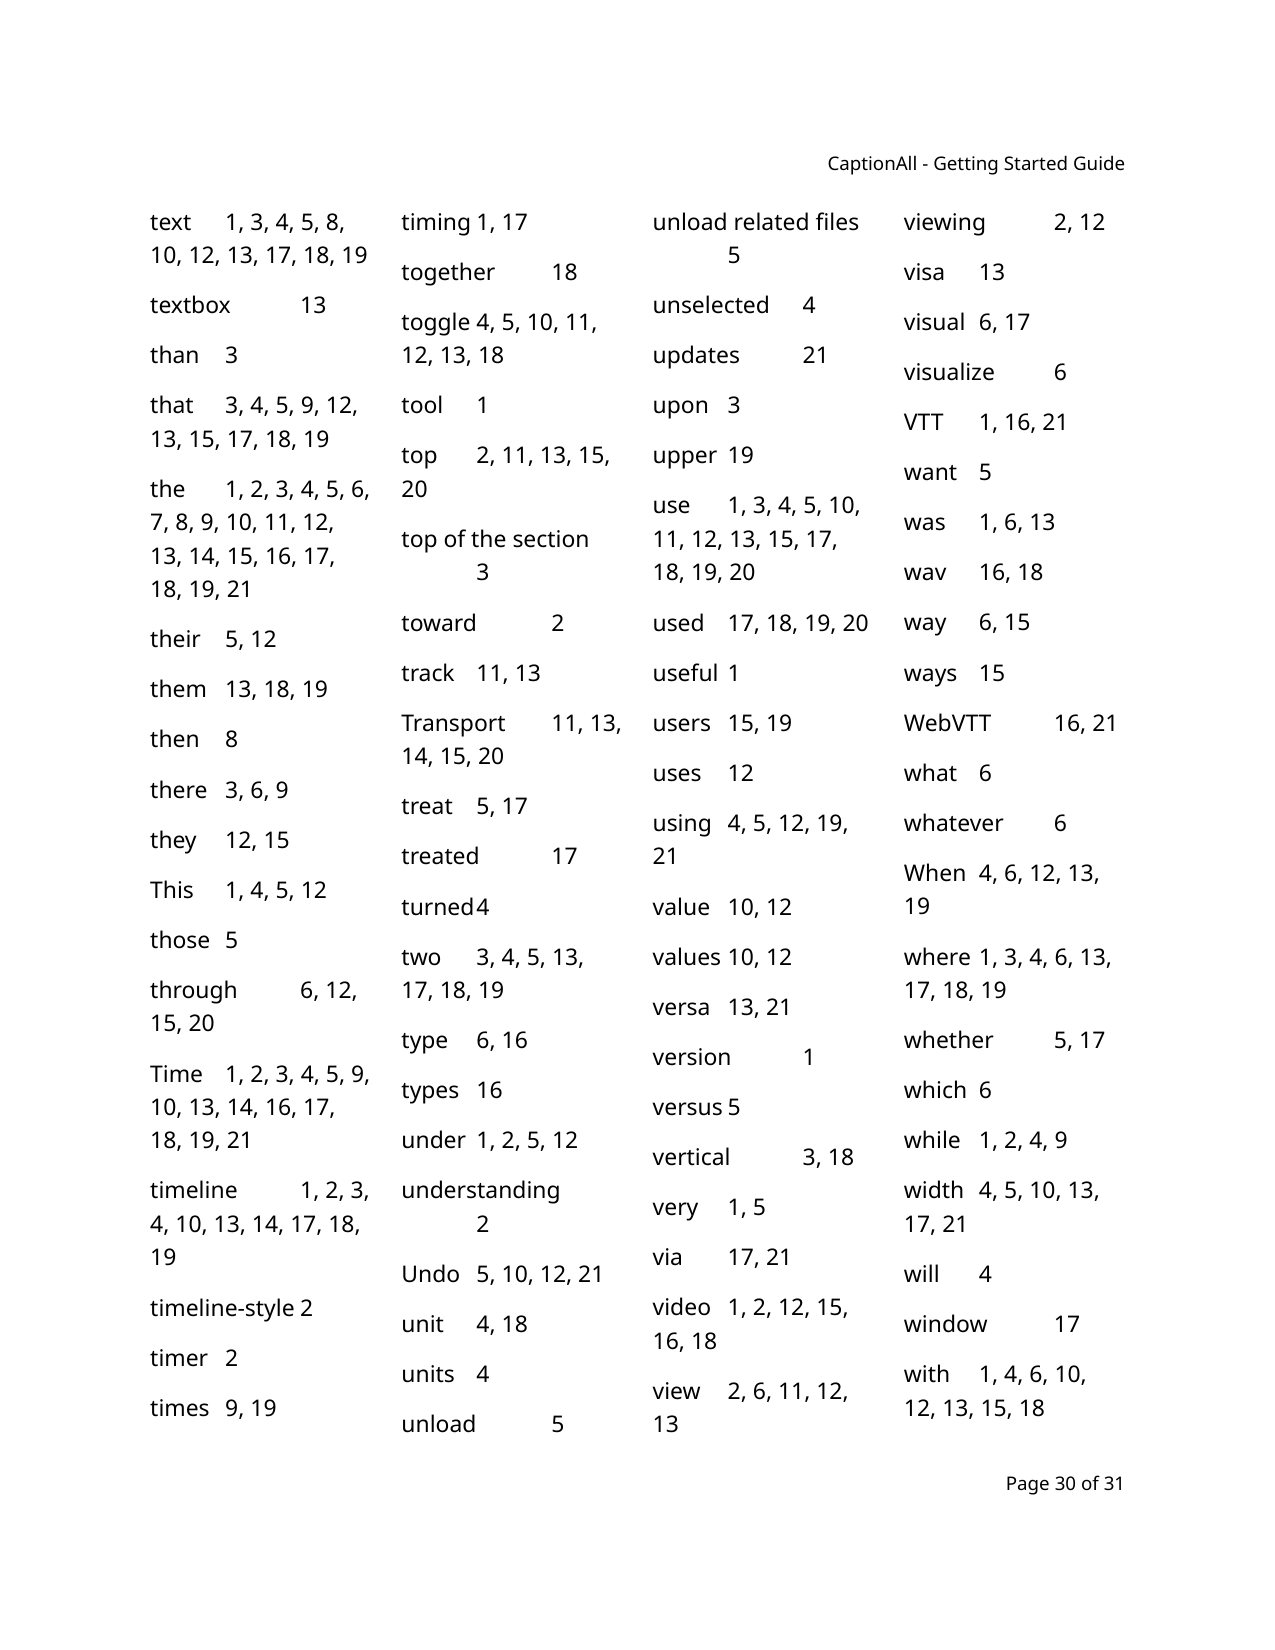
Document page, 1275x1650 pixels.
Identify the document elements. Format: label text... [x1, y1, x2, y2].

text unload 5 [401, 1408, 622, 1439]
text used 17, 18, 19, 20 [652, 606, 874, 638]
text treated 17 [401, 840, 622, 872]
text unit 4, 18 [401, 1308, 622, 1339]
text whatever 6 [904, 807, 1125, 838]
text what 6 [904, 757, 1125, 788]
text users 15, 19 [652, 707, 874, 738]
text toward 2 [401, 606, 622, 638]
text toggle 4, 5, 10, 11, 12, 13, 18 [401, 306, 622, 370]
text width 4, 5, 10, 13, 17, 21 [904, 1174, 1125, 1239]
text than 3 [150, 339, 371, 370]
text through 6, 12, 15, 20 [150, 974, 371, 1039]
text whether 5, 17 [904, 1024, 1125, 1055]
text way 6, 15 [904, 606, 1125, 638]
text treat 5, 17 [401, 790, 622, 821]
text useful 1 [652, 657, 874, 688]
text upper 19 [652, 439, 874, 471]
text very 1, 5 [652, 1191, 874, 1222]
text text 1, 3, 4, 5, 8, 10, 12, 13, 17, 18, 19 [150, 206, 371, 270]
text uses 12 [652, 757, 874, 788]
text want 5 [904, 456, 1125, 487]
text the 1, 2, 3, 4, 5, 6, 7, 8, 9, 10, 11, 12, 13, 14, 15, 16, 17, 18, 19, 21 [150, 473, 371, 604]
text Time 1, 2, 3, 4, 5, 9, 10, 13, 14, 16, 17, 18, 19, 21 [150, 1057, 371, 1156]
text WebVTT 16, 21 [904, 707, 1125, 738]
text times 9, 19 [150, 1392, 371, 1423]
text top of the section 3 [401, 523, 622, 588]
text timeline 1, 2, 3, 4, 10, 13, 14, 17, 18, 19 [150, 1174, 371, 1273]
text units 4 [401, 1358, 622, 1389]
text via 17, 21 [652, 1241, 874, 1272]
text ways 15 [904, 656, 1125, 688]
text When 4, 6, 12, 13, 19 [904, 857, 1125, 922]
text type 6, 16 [401, 1024, 622, 1055]
text updates 21 [652, 339, 874, 370]
text under 1, 2, 5, 12 [401, 1124, 622, 1156]
text them 13, 18, 19 [150, 673, 371, 704]
text timer 2 [150, 1342, 371, 1373]
text while 1, 2, 4, 9 [904, 1124, 1125, 1155]
text value 10, 12 [652, 890, 874, 922]
text unselected 4 [652, 289, 874, 320]
text they 12, 15 [150, 824, 371, 855]
text with 1, 4, 6, 10, 12, 13, 15, 18 [904, 1358, 1125, 1423]
text versa 13, 21 [652, 991, 874, 1022]
text use 1, 3, 4, 5, 10, 11, 12, 13, 15, 17, 18, 19, 20 [652, 489, 874, 588]
text timing 1, 17 [401, 206, 622, 237]
text wav 16, 18 [904, 556, 1125, 587]
text understanding 2 [401, 1174, 622, 1239]
text This 1, 4, 5, 12 [150, 874, 371, 905]
text which 6 [904, 1074, 1125, 1105]
text top 2, 11, 13, 15, 20 [401, 439, 622, 504]
text visa 13 [904, 256, 1125, 287]
text was 1, 6, 13 [904, 506, 1125, 537]
text types 16 [401, 1074, 622, 1105]
text turned 4 [401, 890, 622, 922]
text vertical 3, 18 [652, 1141, 874, 1172]
text upon 3 [652, 389, 874, 421]
text Transport 11, 13, 14, 15, 20 [401, 707, 622, 771]
text there 3, 6, 9 [150, 773, 371, 805]
text visualize 6 [904, 356, 1125, 387]
text timeline-style 2 [150, 1291, 371, 1323]
text unload related files 5 [652, 206, 874, 270]
text versus 5 [652, 1091, 874, 1122]
text viewing 2, 12 [904, 206, 1125, 237]
text then 8 [150, 723, 371, 755]
text together 18 [401, 256, 622, 287]
text where 1, 3, 4, 6, 13, 17, 18, 19 [904, 940, 1125, 1005]
text will 4 [904, 1258, 1125, 1289]
text track 11, 13 [401, 657, 622, 688]
text window 17 [904, 1308, 1125, 1339]
text VTT 1, 16, 21 [904, 406, 1125, 437]
text two 3, 4, 5, 13, 17, 18, 19 [401, 941, 622, 1005]
text using 4, 5, 12, 19, 21 [652, 807, 874, 872]
text their 5, 12 [150, 623, 371, 654]
text version 1 [652, 1041, 874, 1072]
text textbox 13 [150, 289, 371, 320]
text video 1, 2, 12, 15, 16, 18 [652, 1291, 874, 1356]
text visual 6, 17 [904, 306, 1125, 337]
text view 2, 6, 11, 12, 13 [652, 1375, 874, 1439]
text tool 1 [401, 389, 622, 421]
text Undo 5, 10, 12, 21 [401, 1258, 622, 1289]
text that 3, 4, 5, 9, 12, 13, 15, 17, 18, 19 [150, 389, 371, 454]
text those 5 [150, 924, 371, 955]
text values 10, 12 [652, 941, 874, 972]
